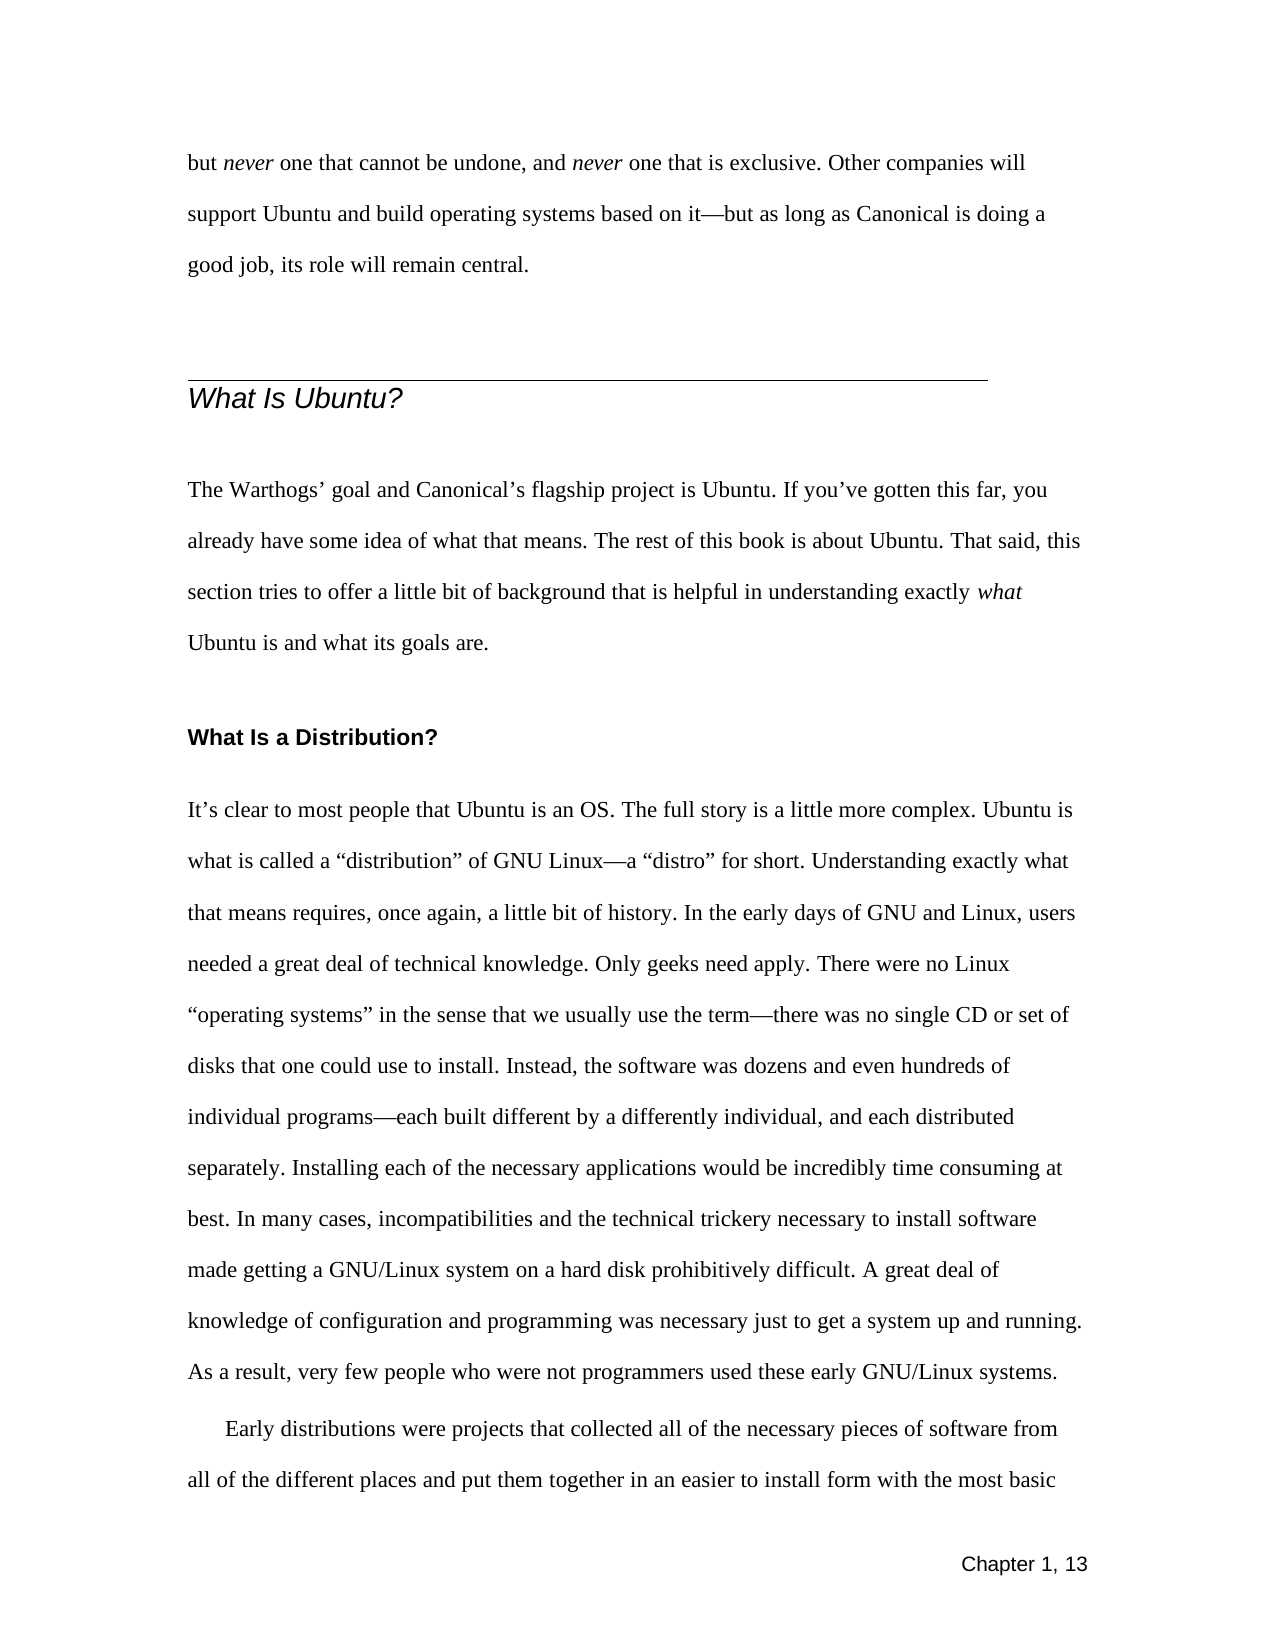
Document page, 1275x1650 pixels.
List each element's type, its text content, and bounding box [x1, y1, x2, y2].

text but never one that cannot be undone, and never one that is exclusive. Other companies will support Ubuntu and build operating systems based on it—but as long as Canonical is doing a good job, its role will remain central. [187, 150, 1087, 278]
text What Is a Distribution? [187, 724, 1087, 751]
text What Is Ubuntu? [187, 381, 988, 415]
text The Warthogs’ goal and Canonical’s flagship project is Ubuntu. If you’ve gotten this far, you already have some idea of what that means. The rest of this book is about Ubuntu. That said, this section tries to offer a little bit of background that is helpful in understanding exactly what Ubuntu is and what its goals are. [187, 477, 1087, 655]
text It’s clear to most people that Ubuntu is an OS. The full story is a little more complex. Ubuntu is what is called a “distribution” of GNU Linux—a “distro” for short. Understanding exactly what that means requires, once again, a little bit of history. In the early days of GNU and Linux, users needed a great deal of technical knowledge. Only geeks need apply. There were no Linux “operating systems” in the sense that we usually use the term—there was no single CD or set of disks that one could use to install. Instead, the software was dozens and even hundreds of individual programs—each built different by a differently individual, and each distributed separately. Installing each of the necessary applications would be incredibly time consuming at best. In many cases, incompatibilities and the technical trickery necessary to install software made getting a GNU/Linux system on a hard disk prohibitively difficult. A great deal of knowledge of configuration and programming was necessary just to get a system up and running. As a result, very few people who were not programmers used these early GNU/Linux systems. [187, 797, 1087, 1384]
text Early distributions were projects that collected all of the necessary pieces of software from all of the different places and put them together in an easier to install form with the most basic [187, 1416, 1087, 1493]
